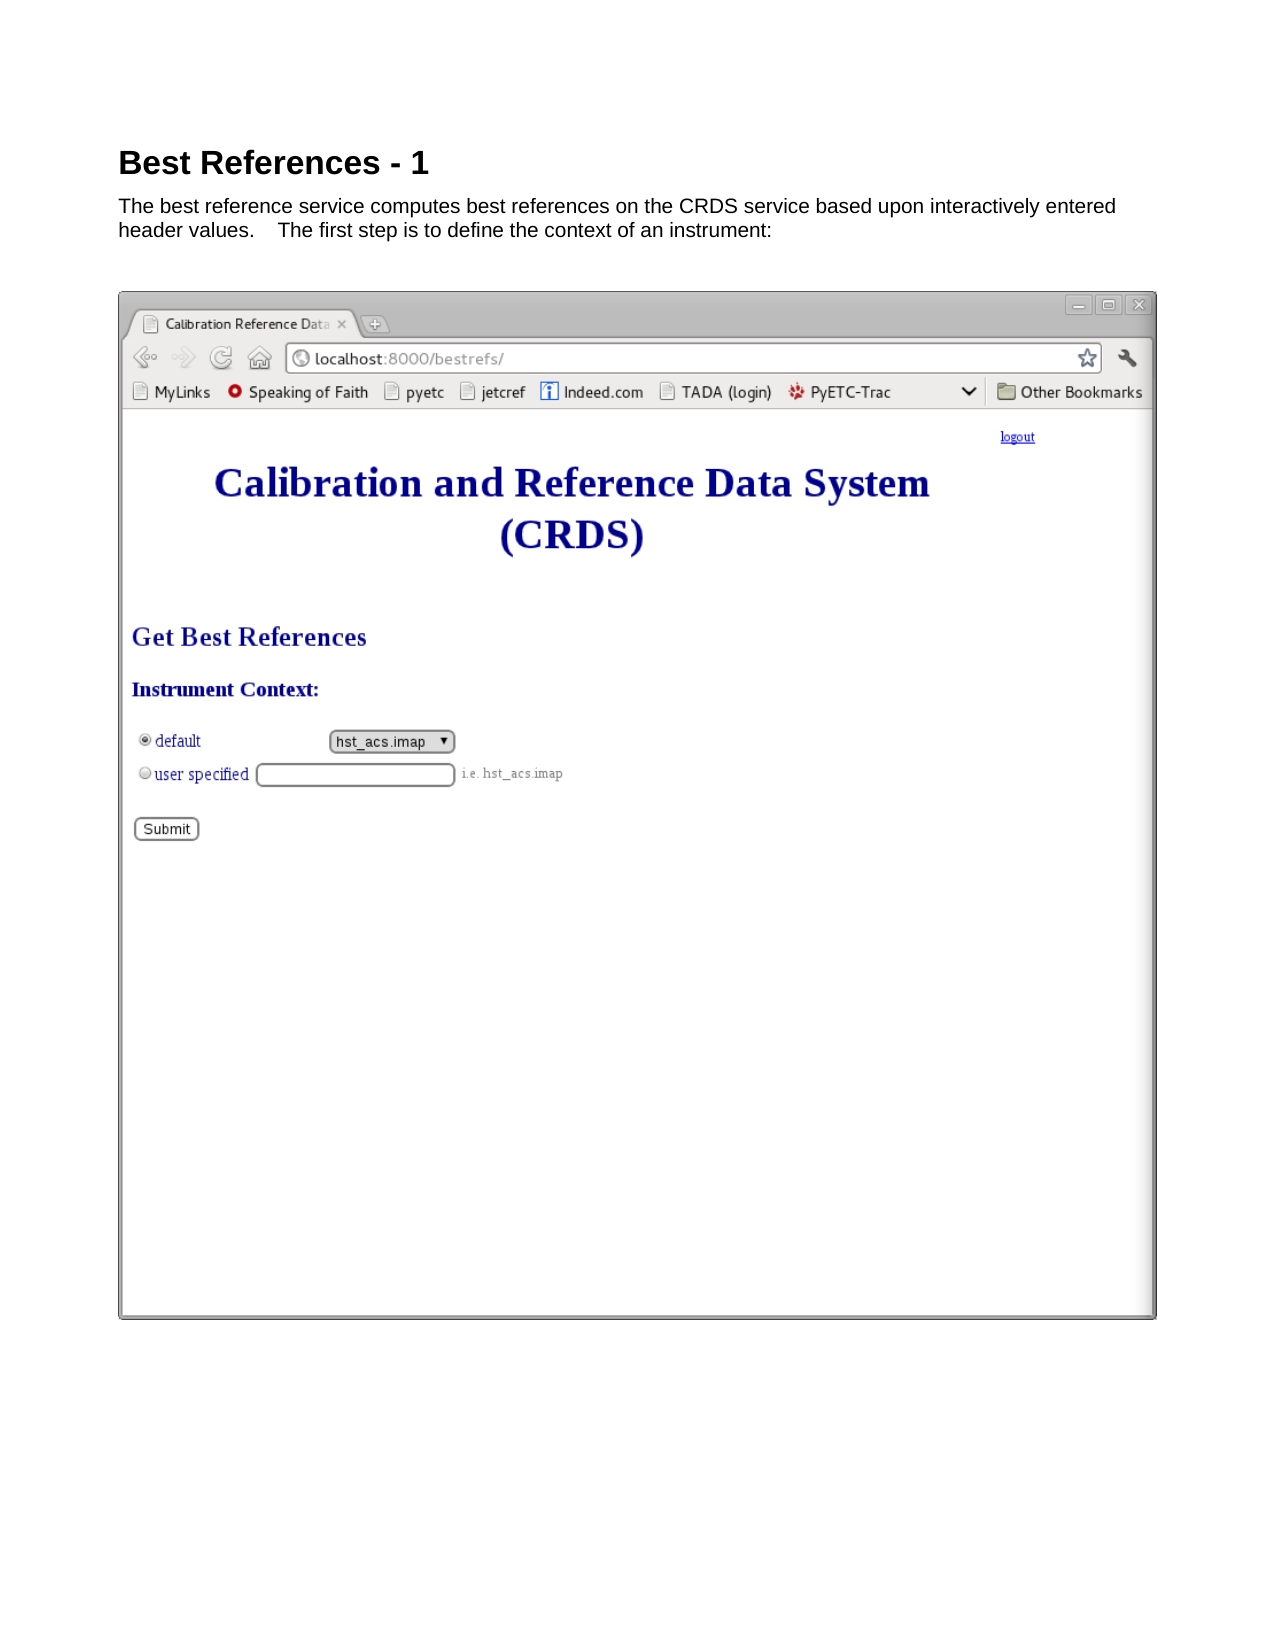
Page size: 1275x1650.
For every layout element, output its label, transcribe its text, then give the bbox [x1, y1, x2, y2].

subtitle Best References - 1 [118, 143, 1157, 182]
picture [118, 291, 1157, 1320]
text The best reference service computes best references on the CRDS service based upon interactively entered header values. The first step is to define the context of an instrument: [118, 194, 1157, 242]
